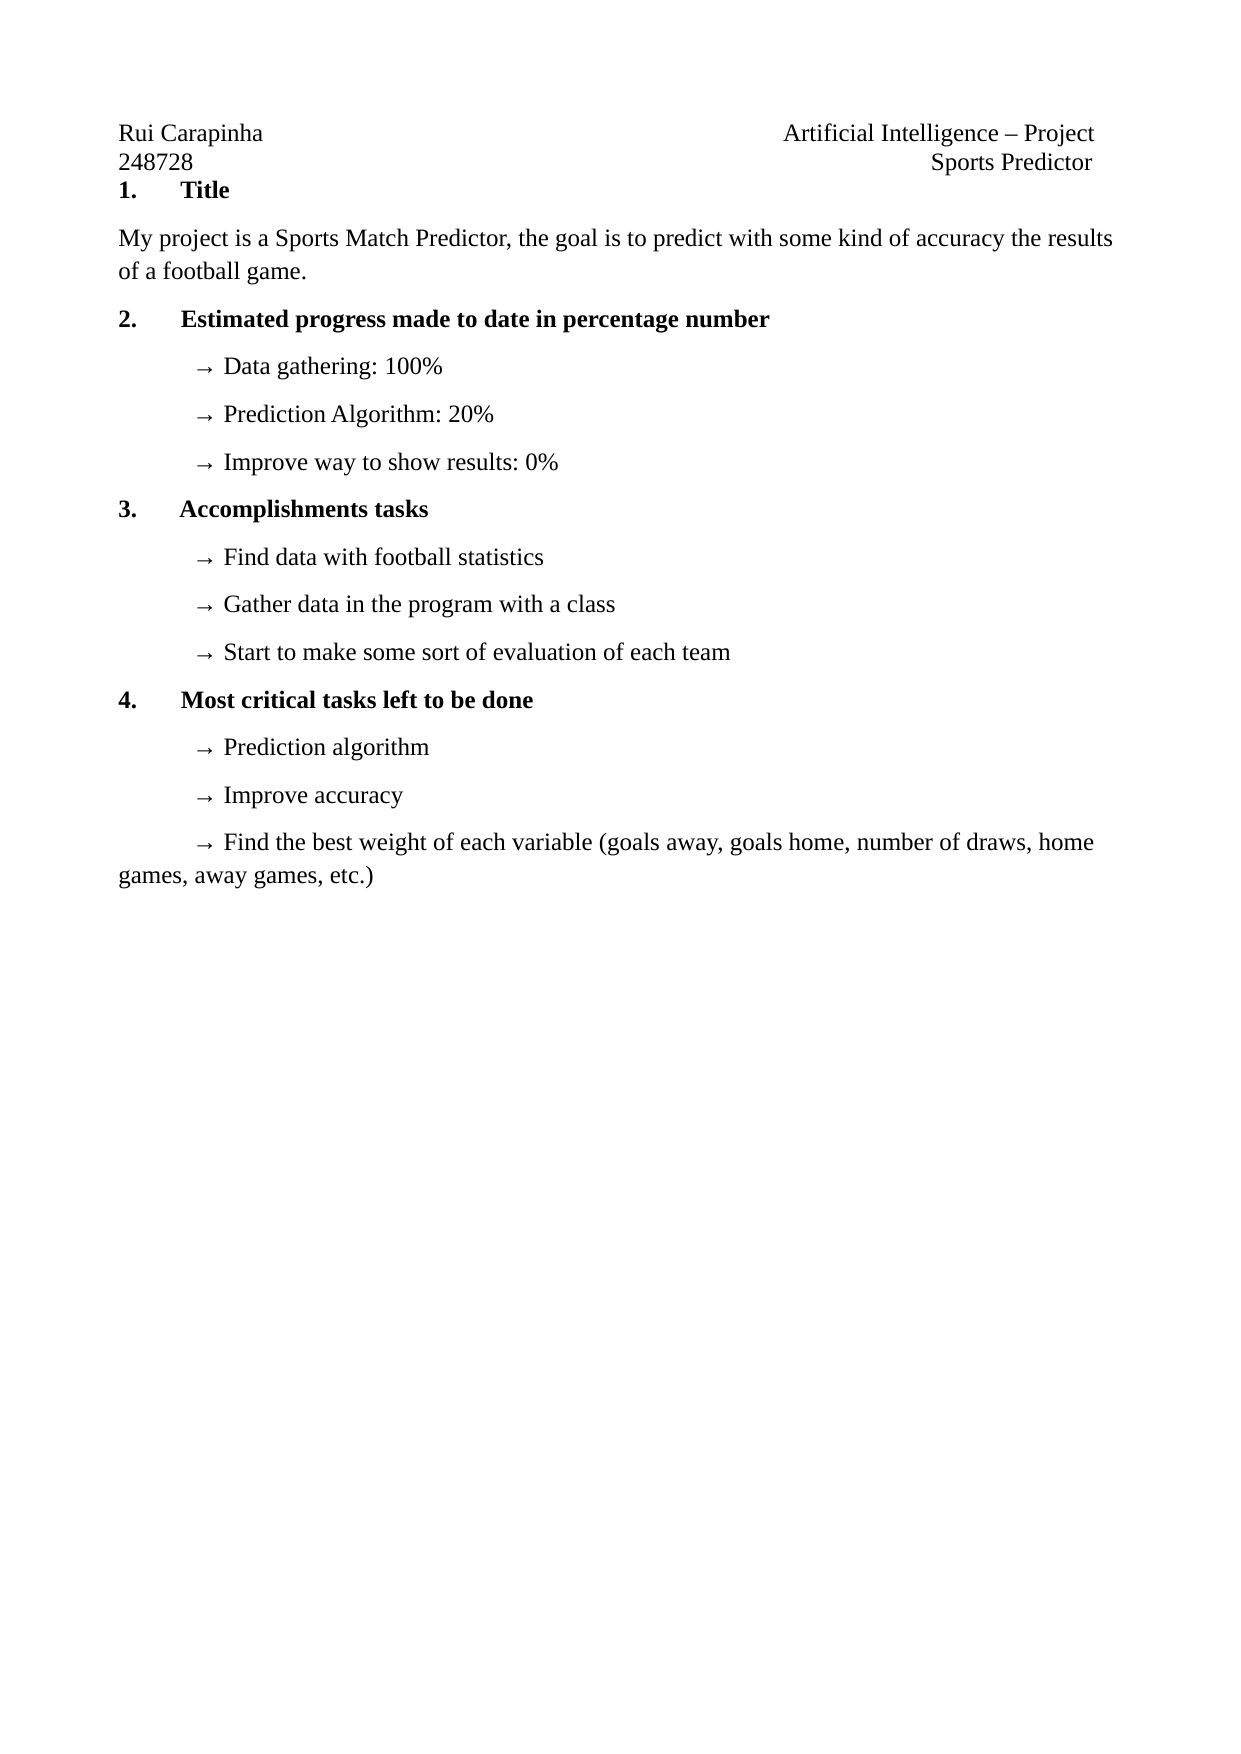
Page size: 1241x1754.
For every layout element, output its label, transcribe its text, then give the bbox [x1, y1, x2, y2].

text → Start to make some sort of evaluation of each team [118, 637, 1122, 666]
text → Data gathering: 100% [118, 351, 1122, 380]
text 4. Most critical tasks left to be done [118, 685, 1122, 713]
text → Find the best weight of each variable (goals away, goals home, number of draws, home games, away games, etc.) [118, 827, 1122, 889]
text 248728 Sports Predictor [118, 147, 1122, 176]
text 1. Title [118, 176, 1122, 204]
text → Improve way to show results: 0% [118, 447, 1122, 475]
text 2. Estimated progress made to date in percentage number [118, 304, 1122, 333]
text My project is a Sports Match Predictor, the goal is to predict with some kind of accuracy the results of a football game. [118, 223, 1122, 285]
text → Prediction algorithm [118, 732, 1122, 761]
text 3. Accomplishments tasks [118, 494, 1122, 523]
text → Gather data in the program with a class [118, 589, 1122, 618]
text → Find data with football statistics [118, 542, 1122, 571]
text → Prediction Algorithm: 20% [118, 399, 1122, 428]
text → Improve accuracy [118, 780, 1122, 809]
text Rui Carapinha Artificial Intelligence – Project [118, 118, 1122, 147]
